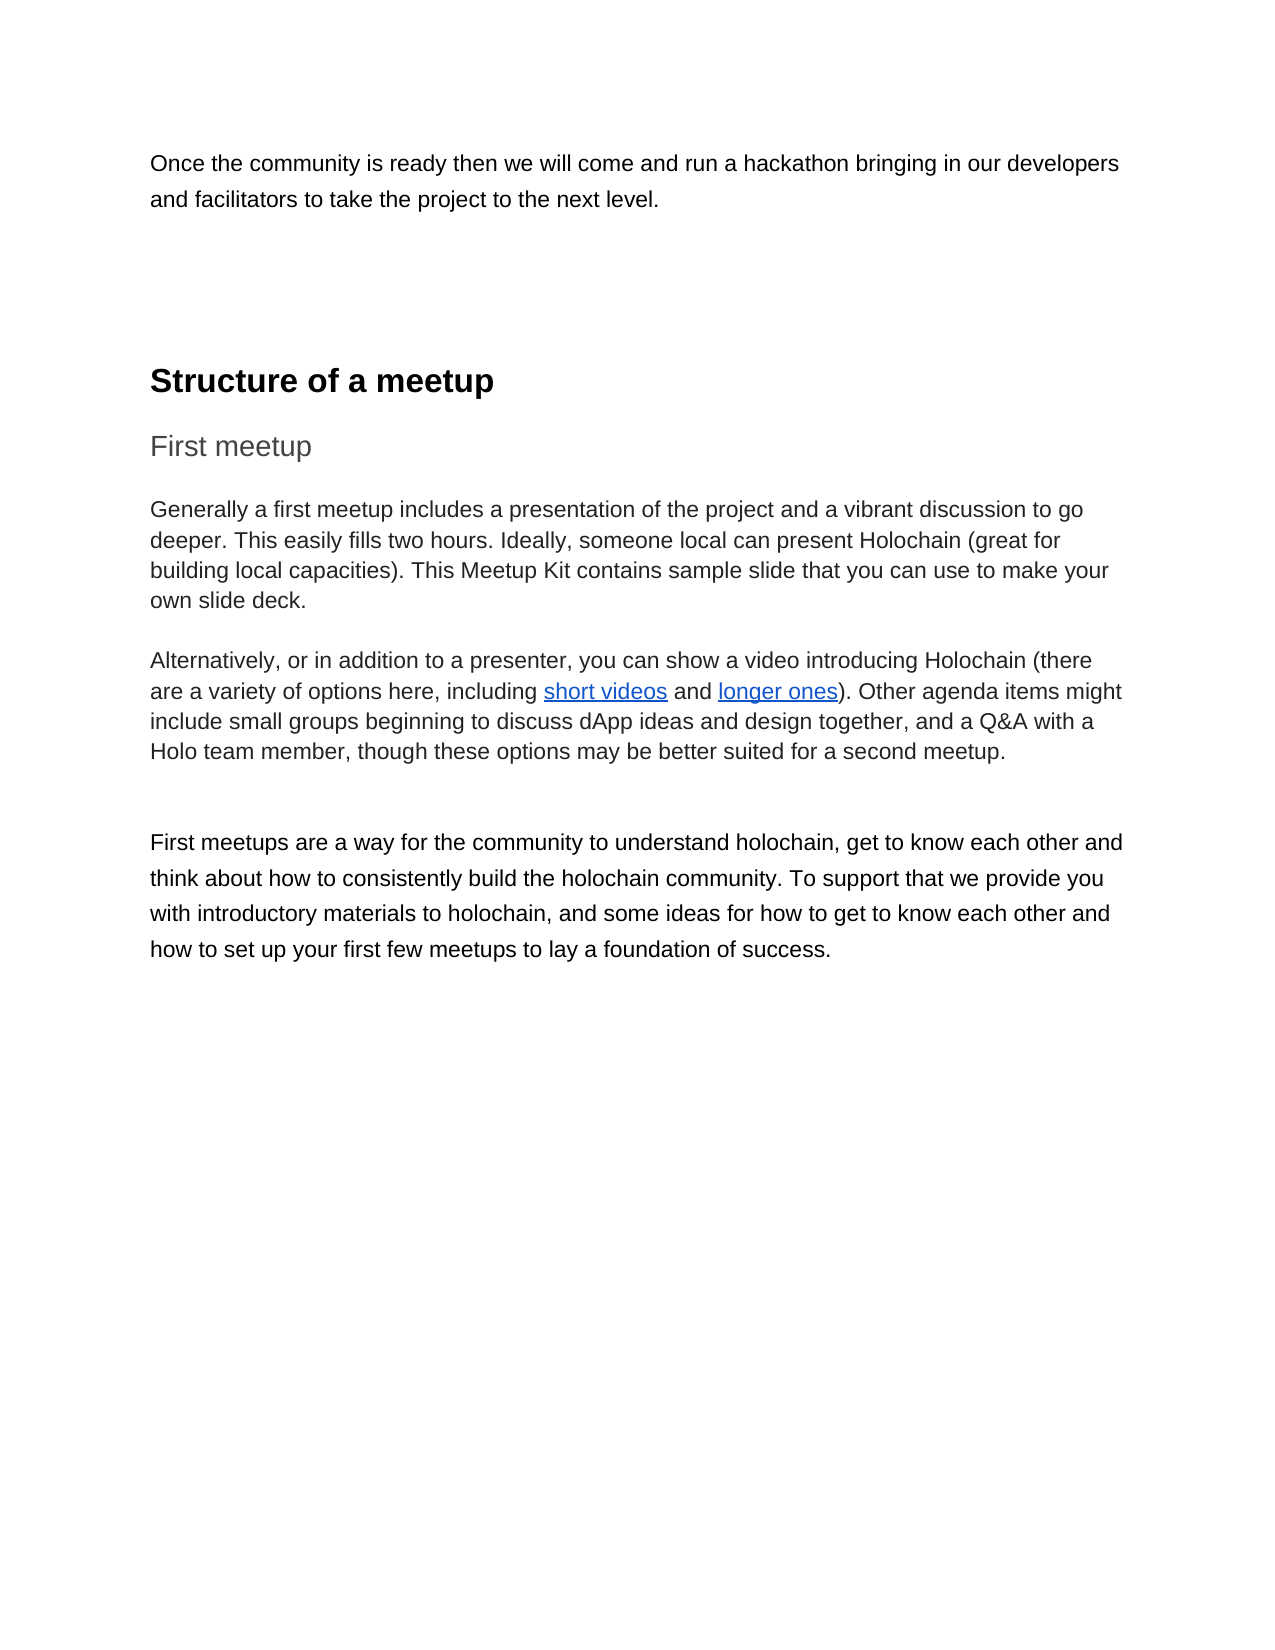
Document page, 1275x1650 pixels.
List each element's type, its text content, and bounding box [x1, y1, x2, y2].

text Once the community is ready then we will come and run a hackathon bringing in our developers and facilitators to take the project to the next level. [150, 150, 1125, 212]
subtitle Structure of a meetup [150, 361, 1125, 399]
text Generally a first meetup includes a presentation of the project and a vibrant discussion to go deeper. This easily fills two hours. Ideally, someone local can present Holochain (great for building local capacities). This Meetup Kit contains sample slide that you can use to make your own slide deck. Alternatively, or in addition to a presenter, you can show a video introducing Holochain (there are a variety of options here, including short videos and longer ones). Other agenda items might include small groups beginning to discuss dApp ideas and design together, and a Q&A with a Holo team member, though these options may be better suited for a second meetup. [150, 496, 1125, 764]
text First meetups are a way for the community to understand holochain, get to know each other and think about how to consistently build the holochain community. To support that we provide you with introductory materials to holochain, and some ideas for how to get to know each other and how to set up your first few meetups to lay a foundation of success. [150, 829, 1125, 963]
subtitle First meetup [150, 429, 1125, 496]
